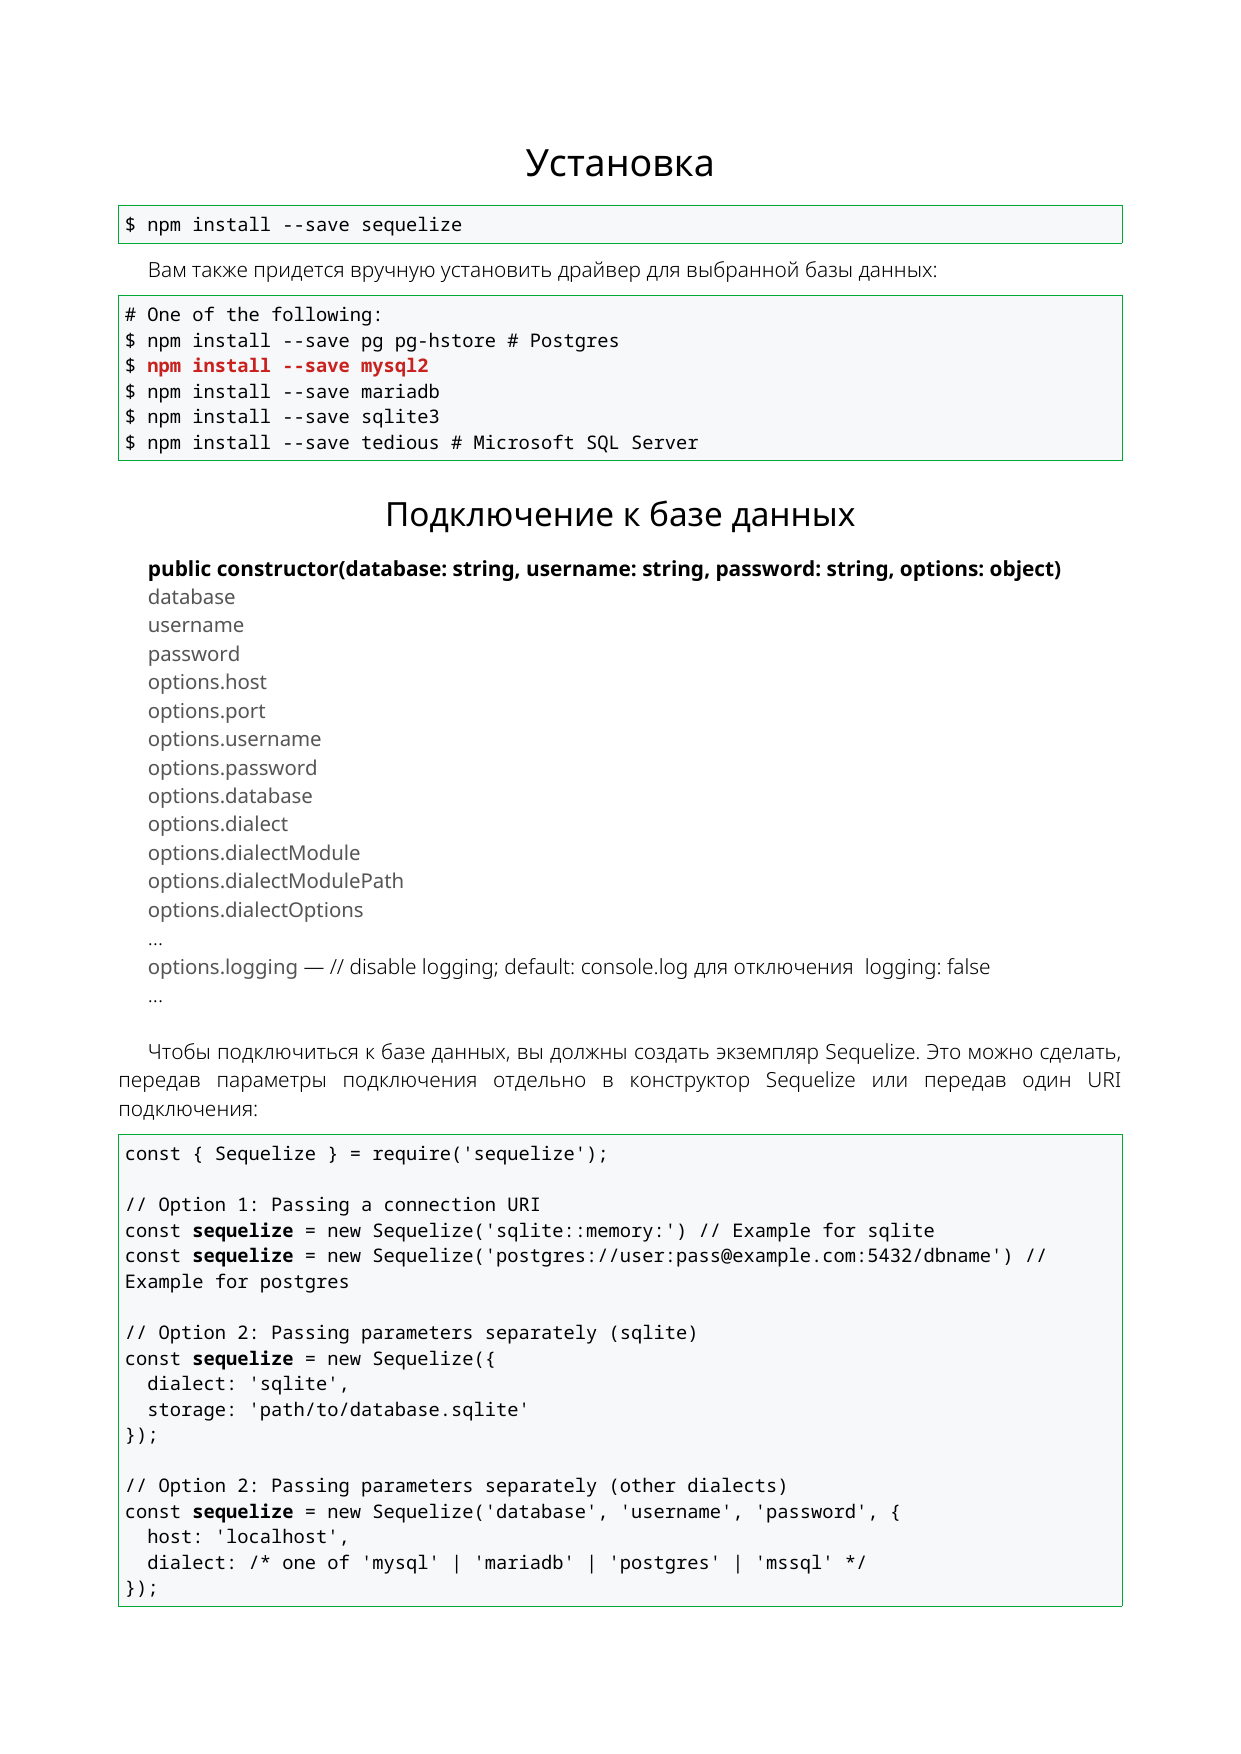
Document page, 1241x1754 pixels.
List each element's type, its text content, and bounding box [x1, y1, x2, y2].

text ... [118, 980, 1122, 1009]
text options.logging — // disable logging; default: console.log для отключения logging: false [118, 952, 1122, 980]
text dialect: /* one of 'mysql' | 'mariadb' | 'postgres' | 'mssql' */ [119, 1542, 1122, 1568]
text storage: 'path/to/database.sqlite' [119, 1389, 1122, 1415]
text $ npm install --save sqlite3 [119, 397, 1122, 423]
text public constructor(database: string, username: string, password: string, options: object) [118, 554, 1122, 582]
text }); [119, 1415, 1122, 1440]
text Вам также придется вручную установить драйвер для выбранной базы данных: [118, 255, 1122, 283]
text # One of the following: [119, 296, 1122, 321]
text $ npm install --save sequelize [119, 206, 1122, 243]
text password [118, 639, 1122, 667]
text options.host [118, 667, 1122, 696]
text options.dialectModulePath [118, 866, 1122, 895]
text options.dialect [118, 809, 1122, 838]
text … [118, 923, 1122, 952]
text // Option 1: Passing a connection URI [119, 1185, 1122, 1211]
text const sequelize = new Sequelize('database', 'username', 'password', { [119, 1491, 1122, 1517]
text $ npm install --save tedious # Microsoft SQL Server [119, 423, 1122, 460]
text host: 'localhost', [119, 1517, 1122, 1542]
text dialect: 'sqlite', [119, 1364, 1122, 1389]
text const sequelize = new Sequelize('sqlite::memory:') // Example for sqlite [119, 1211, 1122, 1236]
text username [118, 611, 1122, 639]
text }); [119, 1568, 1122, 1606]
text $ npm install --save pg pg-hstore # Postgres [119, 321, 1122, 346]
subtitle Подключение к базе данных [118, 491, 1122, 536]
text // Option 2: Passing parameters separately (sqlite) [119, 1313, 1122, 1338]
text Чтобы подключиться к базе данных, вы должны создать экземпляр Sequelize. Это можно сделать, передав параметры подключения отдельно в конструктор Sequelize или передав один URI подключения: [118, 1037, 1122, 1122]
text const sequelize = new Sequelize({ [119, 1338, 1122, 1364]
text $ npm install --save mysql2 [119, 346, 1122, 372]
text $ npm install --save mariadb [119, 372, 1122, 397]
text // Option 2: Passing parameters separately (other dialects) [119, 1466, 1122, 1491]
text options.port [118, 696, 1122, 724]
text options.username [118, 724, 1122, 753]
text options.dialectModule [118, 838, 1122, 866]
text options.database [118, 781, 1122, 809]
text const { Sequelize } = require('sequelize'); [119, 1135, 1122, 1160]
text database [118, 582, 1122, 611]
subtitle Установка [118, 136, 1122, 187]
text options.dialectOptions [118, 895, 1122, 923]
text const sequelize = new Sequelize('postgres://user:pass@example.com:5432/dbname') // Example for postgres [119, 1236, 1122, 1287]
text options.password [118, 753, 1122, 781]
